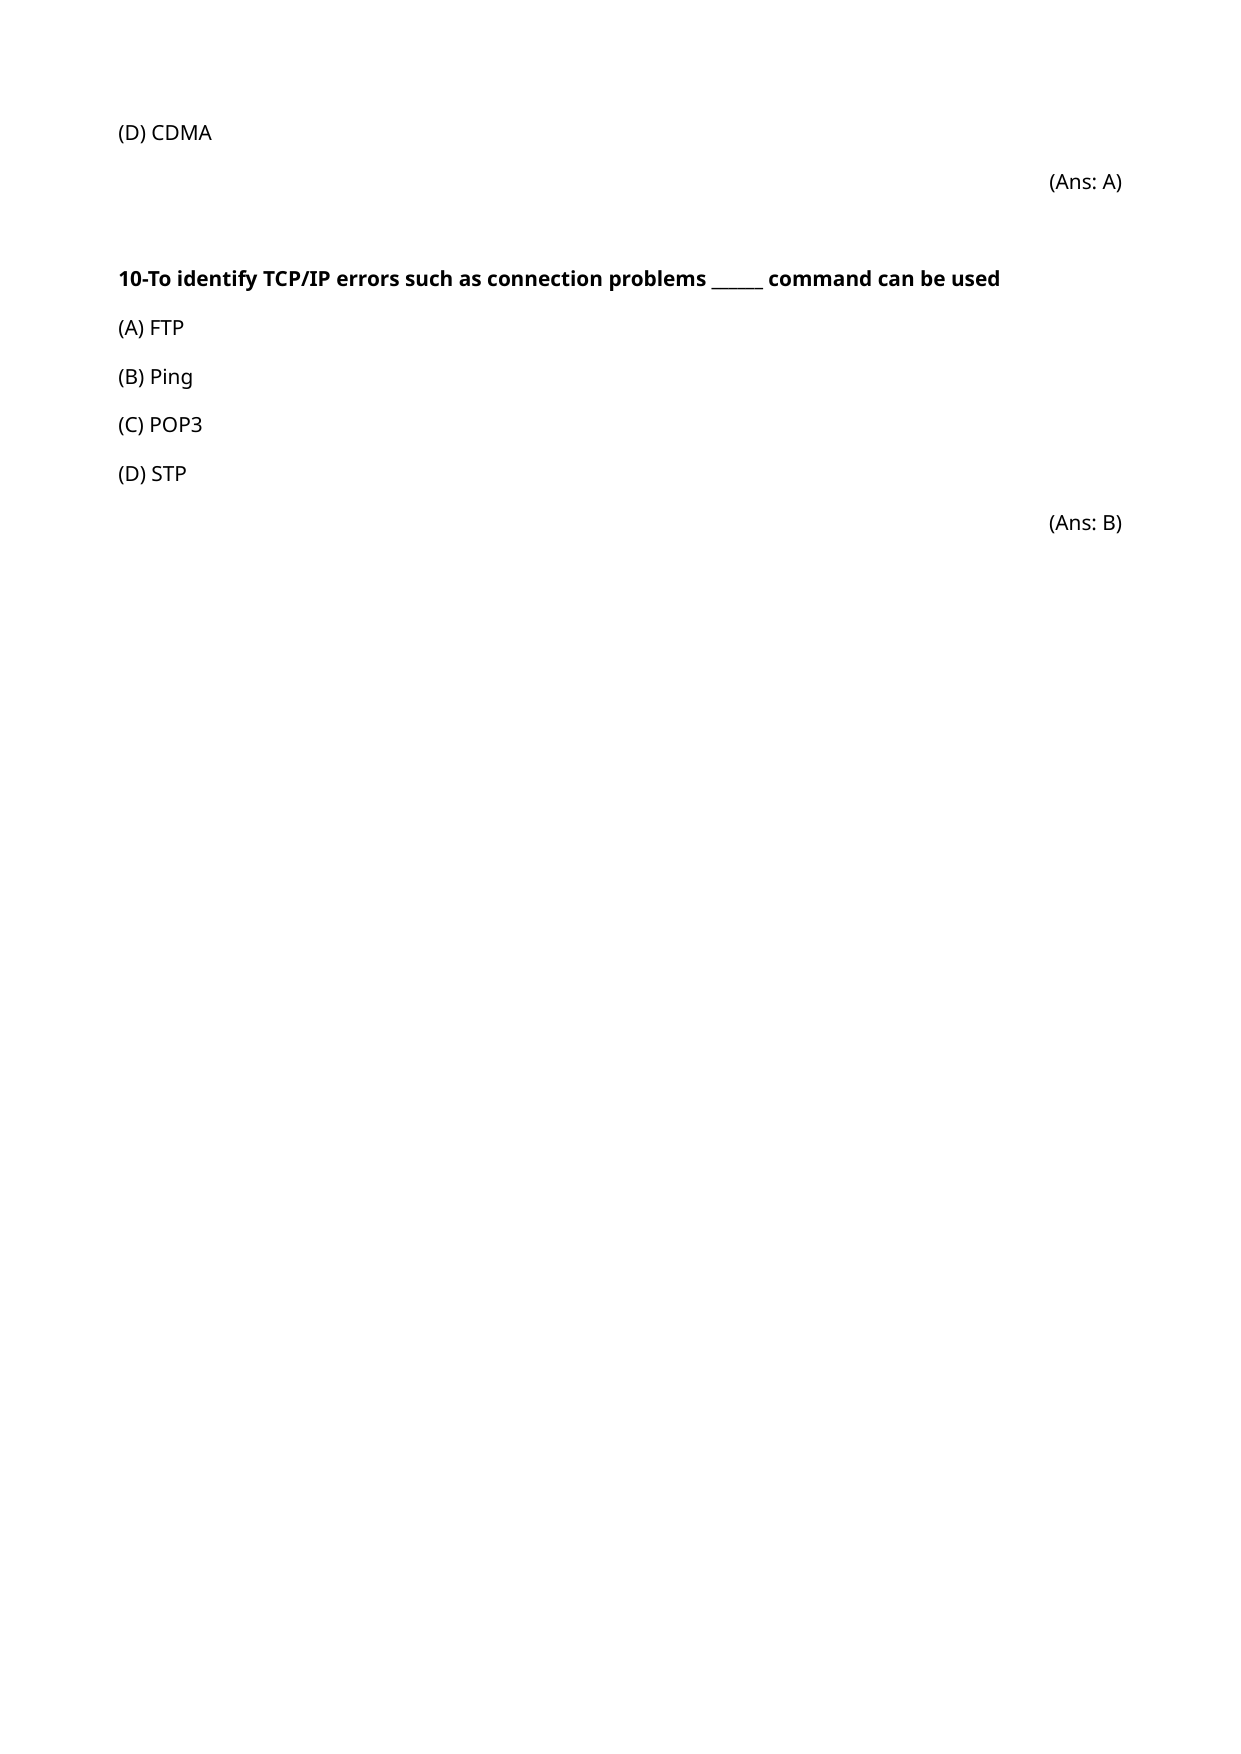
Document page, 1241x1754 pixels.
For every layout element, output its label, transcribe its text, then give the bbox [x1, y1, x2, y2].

text (D) CDMA [118, 118, 1122, 147]
text (Ans: B) [118, 508, 1122, 536]
text (B) Ping [118, 362, 1122, 390]
text (D) STP [118, 459, 1122, 487]
text (C) POP3 [118, 410, 1122, 439]
text 10-To identify TCP/IP errors such as connection problems ______ command can be used [118, 264, 1122, 293]
text (Ans: A) [118, 167, 1122, 195]
text (A) FTP [118, 313, 1122, 342]
